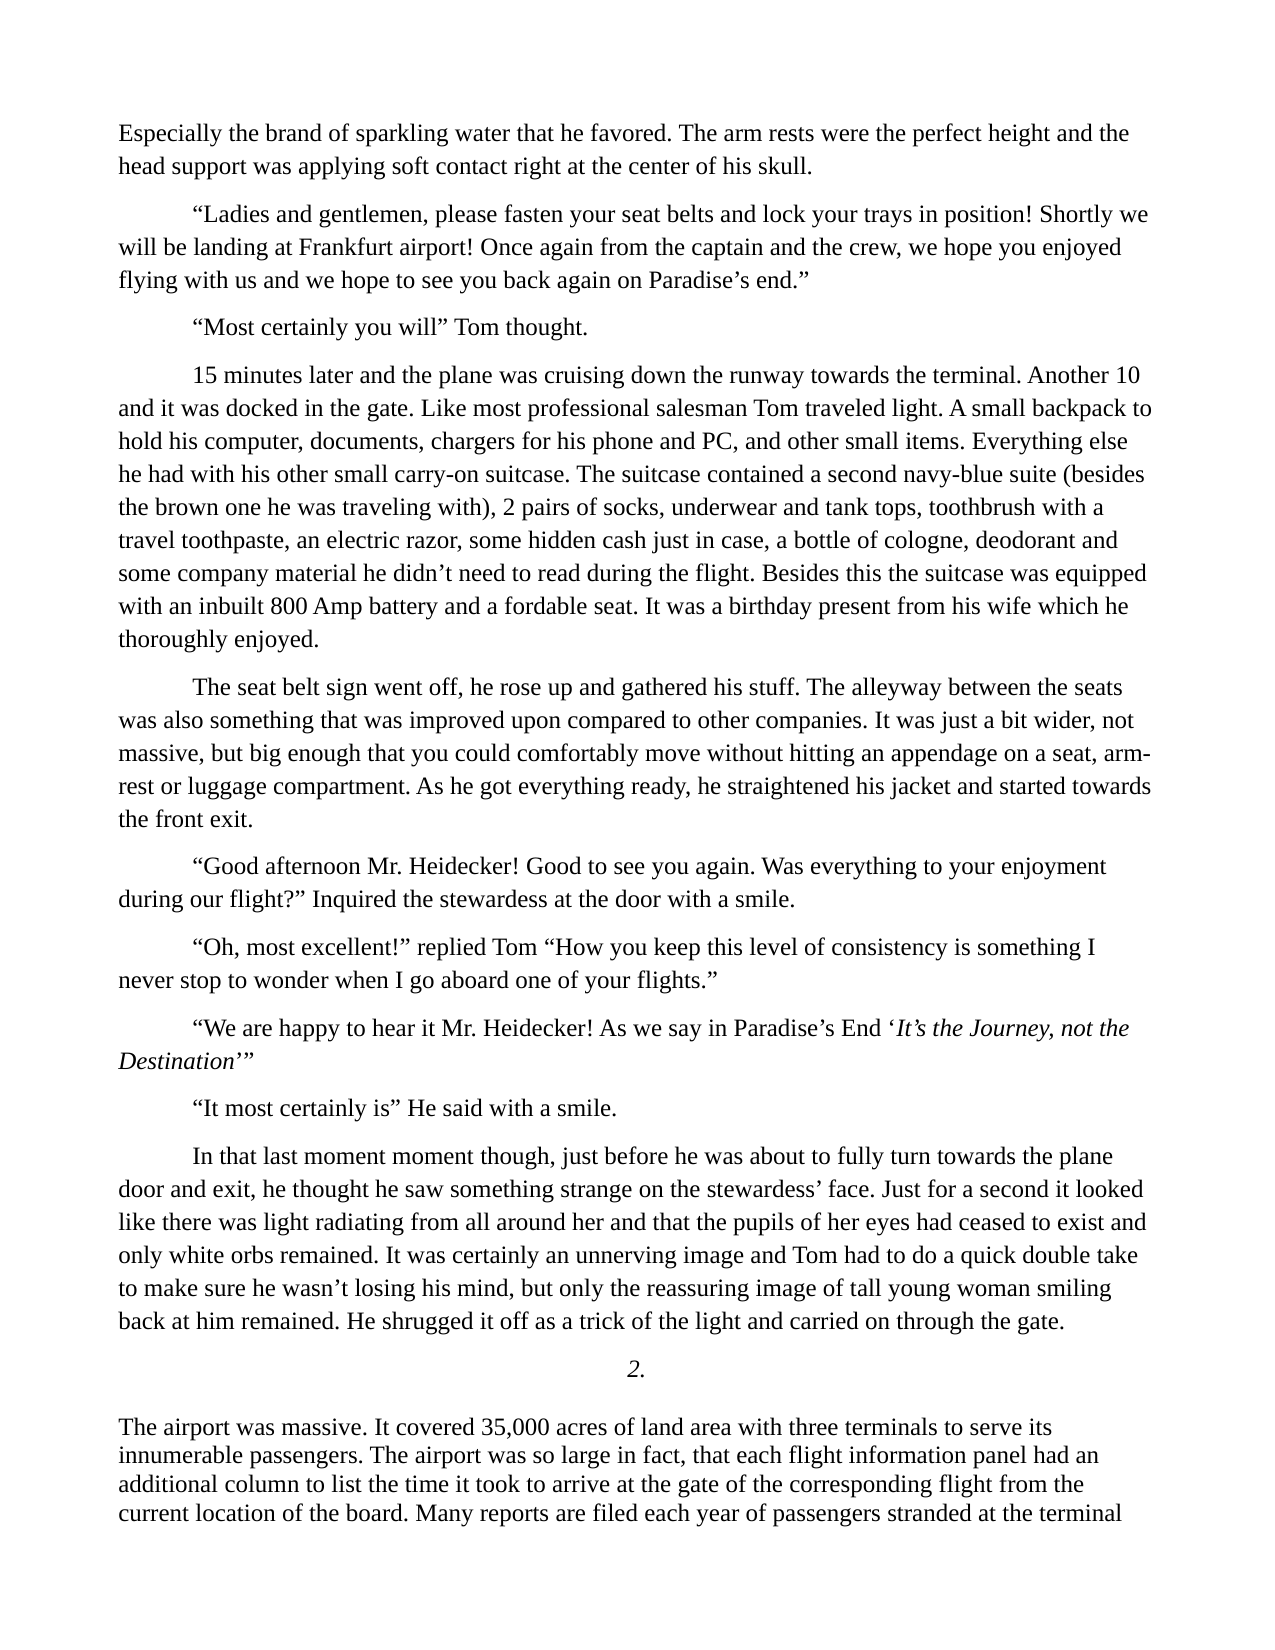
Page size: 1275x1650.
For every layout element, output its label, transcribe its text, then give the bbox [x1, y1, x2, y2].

text The seat belt sign went off, he rose up and gathered his stuff. The alleyway between the seats was also something that was improved upon compared to other companies. It was just a bit wider, not massive, but big enough that you could comfortably move without hitting an appendage on a seat, arm-rest or luggage compartment. As he got everything ready, he straightened his jacket and started towards the front exit. [118, 672, 1157, 833]
text “Ladies and gentlemen, please fasten your seat belts and lock your trays in position! Shortly we will be landing at Frankfurt airport! Once again from the captain and the crew, we hope you enjoyed flying with us and we hope to see you back again on Paradise’s end.” [118, 199, 1157, 293]
text “Oh, most excellent!” replied Tom “How you keep this level of consistency is something I never stop to wonder when I go aboard one of your flights.” [118, 932, 1157, 994]
text 2. [177, 1354, 1098, 1382]
text In that last moment moment though, just before he was about to fully turn towards the plane door and exit, he thought he saw something strange on the stewardess’ face. Just for a second it looked like there was light radiating from all around her and that the pupils of her eyes had ceased to exist and only white orbs remained. It was certainly an unnerving image and Tom had to do a quick double take to make sure he wasn’t losing his mind, but only the reassuring image of tall young woman smiling back at him remained. He shrugged it off as a trick of the light and carried on through the gate. [118, 1141, 1157, 1335]
text “Most certainly you will” Tom thought. [118, 312, 1157, 341]
text The airport was massive. It covered 35,000 acres of land area with three terminals to serve its innumerable passengers. The airport was so large in fact, that each flight information panel had an additional column to list the time it took to arrive at the gate of the corresponding flight from the current location of the board. Many reports are filed each year of passengers stranded at the terminal [118, 1412, 1157, 1527]
text “Good afternoon Mr. Heidecker! Good to see you again. Was everything to your enjoyment during our flight?” Inquired the stewardess at the door with a smile. [118, 851, 1157, 913]
text Especially the brand of sparkling water that he favored. The arm rests were the perfect height and the head support was applying soft contact right at the center of his skull. [118, 118, 1157, 180]
text “We are happy to hear it Mr. Heidecker! As we say in Paradise’s End ‘It’s the Journey, not the Destination’” [118, 1013, 1157, 1074]
text “It most certainly is” He said with a smile. [118, 1093, 1157, 1122]
text 15 minutes later and the plane was cruising down the runway towards the terminal. Another 10 and it was docked in the gate. Like most professional salesman Tom traveled light. A small backpack to hold his computer, documents, chargers for his phone and PC, and other small items. Everything else he had with his other small carry-on suitcase. The suitcase contained a second navy-blue suite (besides the brown one he was traveling with), 2 pairs of socks, underwear and tank tops, toothbrush with a travel toothpaste, an electric razor, some hidden cash just in case, a bottle of cologne, deodorant and some company material he didn’t need to read during the flight. Besides this the suitcase was equipped with an inbuilt 800 Amp battery and a fordable seat. It was a birthday present from his wife which he thoroughly enjoyed. [118, 360, 1157, 653]
